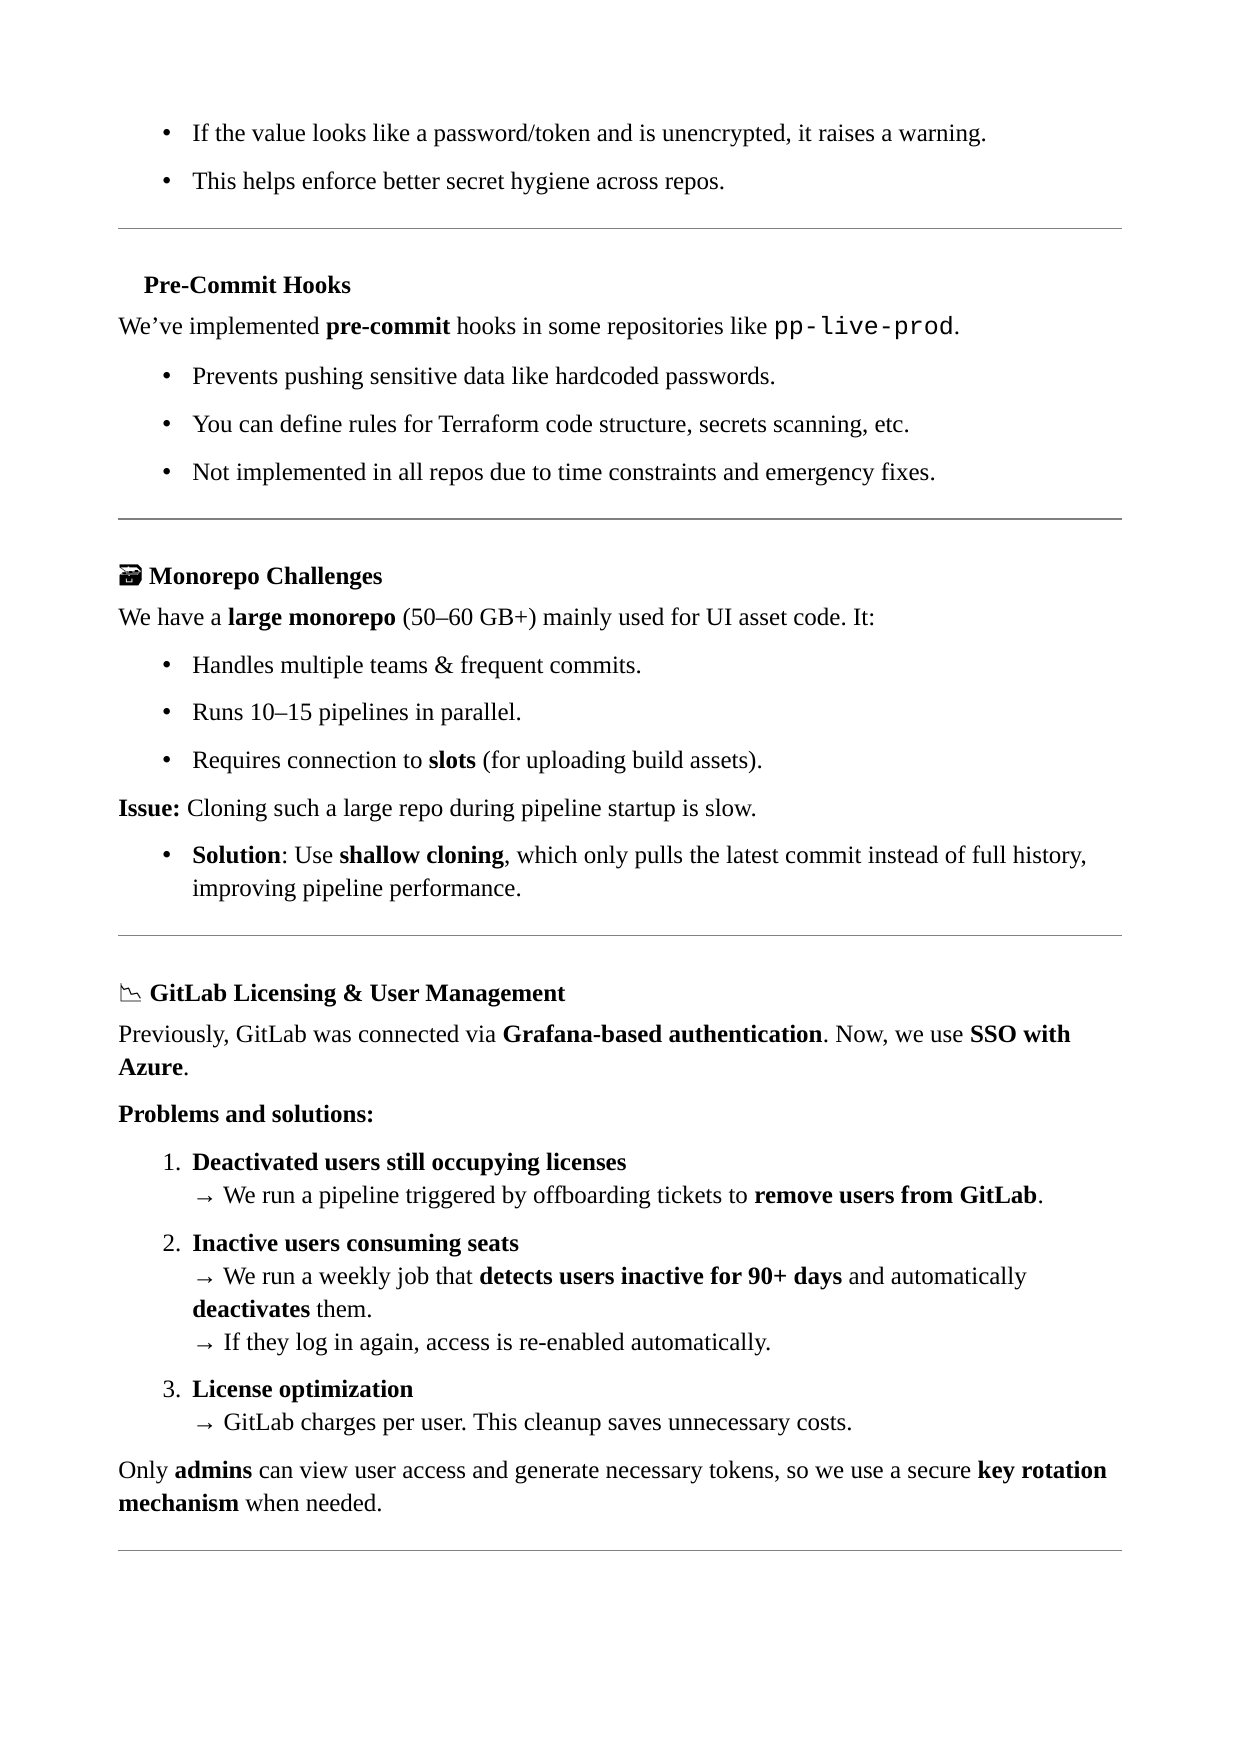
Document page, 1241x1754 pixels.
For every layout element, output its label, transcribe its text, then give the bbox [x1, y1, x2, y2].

text Previously, GitLab was connected via Grafana-based authentication. Now, we use SSO with Azure. [118, 1019, 1122, 1081]
list Solution: Use shallow cloning, which only pulls the latest commit instead of full history, improving pipeline performance. [162, 840, 1122, 902]
subtitle 🗃️ Monorepo Challenges [118, 561, 1122, 590]
text We’ve implemented pre-commit hooks in some repositories like pp-live-prod. [118, 311, 1122, 342]
list Inactive users consuming seats → We run a weekly job that detects users inactive for 90+ days and automatically deactivates them. → If they log in again, access is re-enabled automatically. [162, 1228, 1122, 1356]
list You can define rules for Terraform code structure, secrets scanning, etc. [162, 409, 1122, 438]
list Runs 10–15 pipelines in parallel. [162, 697, 1122, 726]
list Handles multiple teams & frequent commits. [162, 650, 1122, 678]
list License optimization → GitLab charges per user. This cleanup saves unnecessary costs. [162, 1374, 1122, 1436]
list Prevents pushing sensitive data like hardcoded passwords. [162, 361, 1122, 390]
subtitle 📉 GitLab Licensing & User Management [118, 978, 1122, 1006]
list This helps enforce better secret hygiene across repos. [162, 166, 1122, 194]
list Deactivated users still occupying licenses → We run a pipeline triggered by offboarding tickets to remove users from GitLab. [162, 1147, 1122, 1209]
text Problems and solutions: [118, 1099, 1122, 1128]
text Only admins can view user access and generate necessary tokens, so we use a secure key rotation mechanism when needed. [118, 1455, 1122, 1517]
list If the value looks like a password/token and is unencrypted, it raises a warning. [162, 118, 1122, 147]
text Issue: Cloning such a large repo during pipeline startup is slow. [118, 793, 1122, 821]
list Requires connection to slots (for uploading build assets). [162, 745, 1122, 774]
subtitle 🔐 Pre-Commit Hooks [118, 270, 1122, 299]
list Not implemented in all repos due to time constraints and emergency fixes. [162, 457, 1122, 485]
text We have a large monorepo (50–60 GB+) mainly used for UI asset code. It: [118, 602, 1122, 631]
